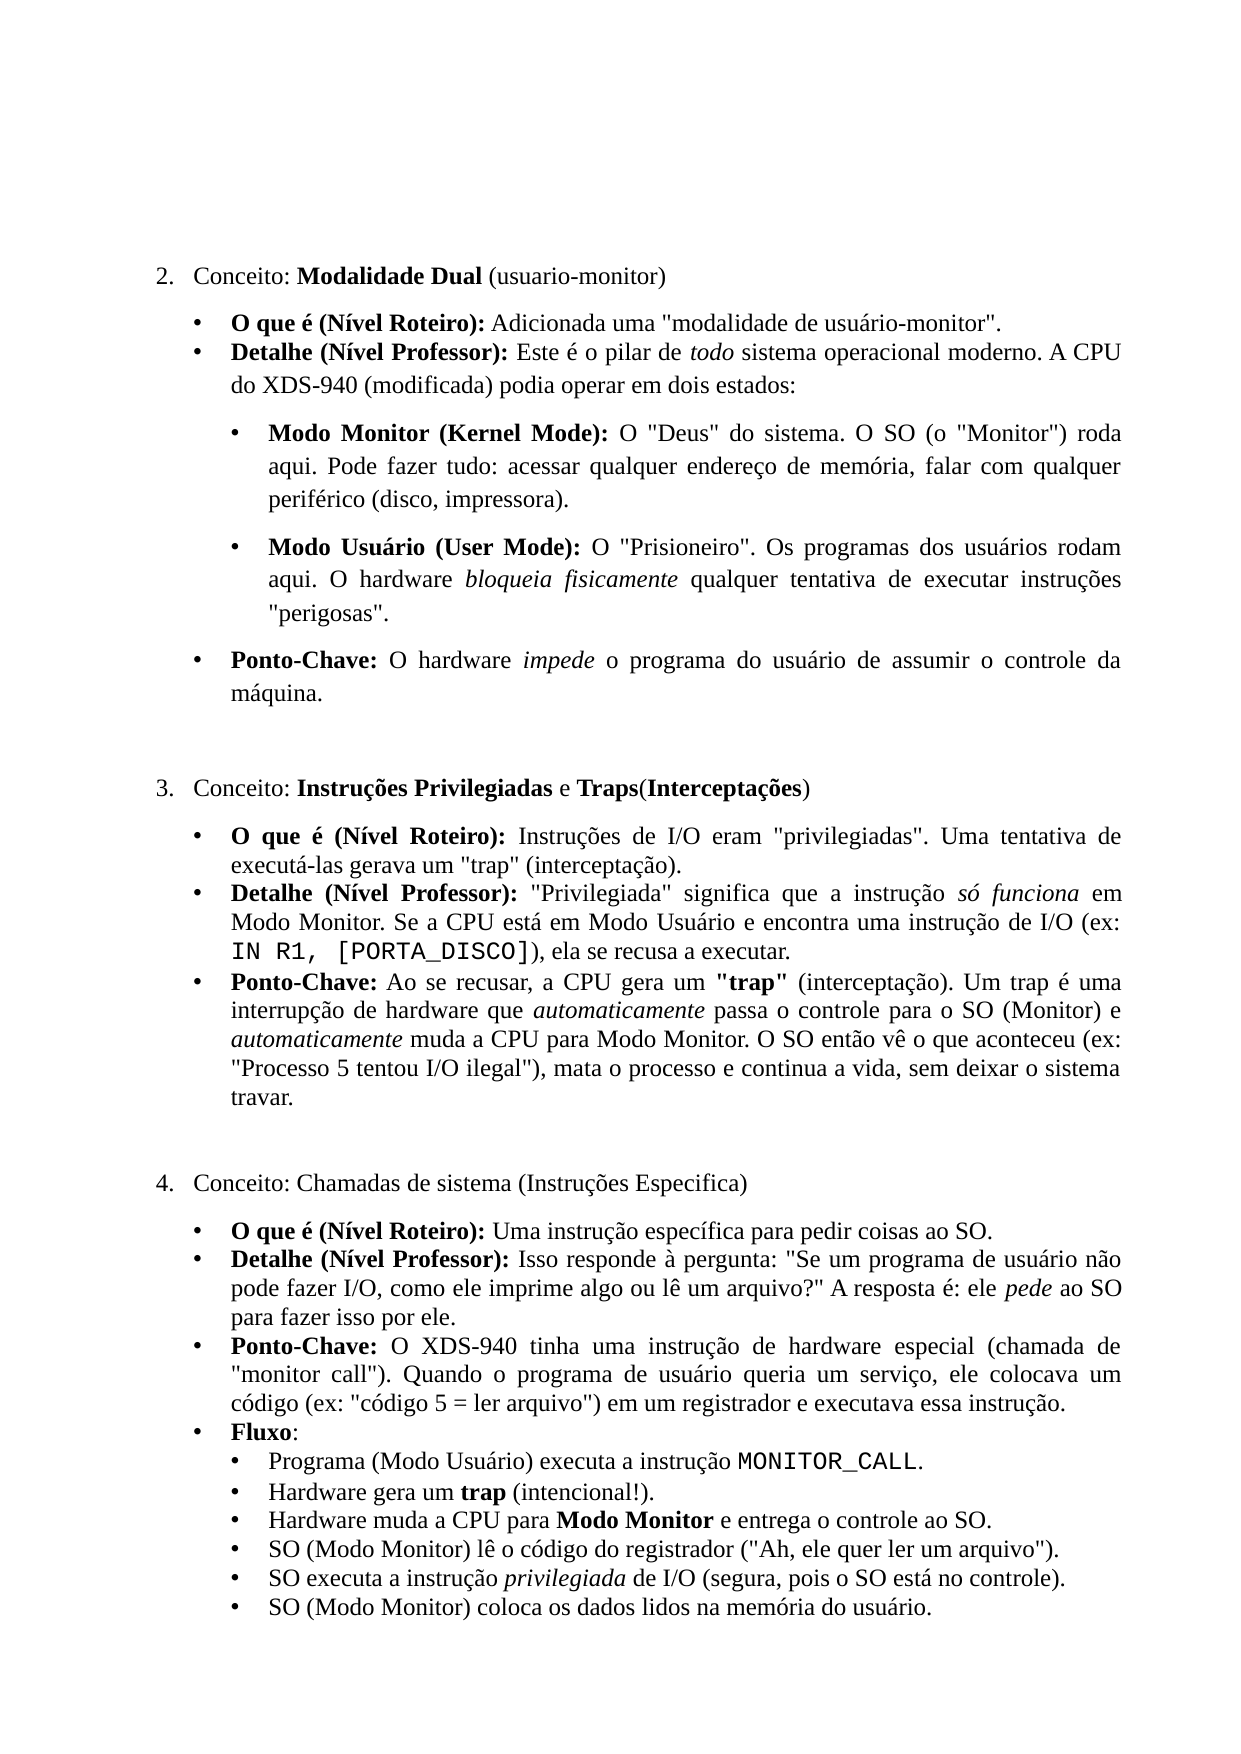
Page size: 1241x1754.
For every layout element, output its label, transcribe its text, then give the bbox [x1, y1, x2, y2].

list Fluxo: [193, 1417, 1122, 1446]
list O que é (Nível Roteiro): Adicionada uma "modalidade de usuário-monitor". [193, 308, 1122, 337]
list Detalhe (Nível Professor): Isso responde à pergunta: "Se um programa de usuário não pode fazer I/O, como ele imprime algo ou lê um arquivo?" A resposta é: ele pede ao SO para fazer isso por ele. [193, 1244, 1122, 1331]
list Hardware muda a CPU para Modo Monitor e entrega o controle ao SO. [231, 1505, 1122, 1534]
list Modo Usuário (User Mode): O "Prisioneiro". Os programas dos usuários rodam aqui. O hardware bloqueia fisicamente qualquer tentativa de executar instruções "perigosas". [231, 532, 1122, 626]
list SO (Modo Monitor) coloca os dados lidos na memória do usuário. [231, 1592, 1122, 1620]
list Detalhe (Nível Professor): Este é o pilar de todo sistema operacional moderno. A CPU do XDS-940 (modificada) podia operar em dois estados: [193, 337, 1122, 399]
list O que é (Nível Roteiro): Uma instrução específica para pedir coisas ao SO. [193, 1216, 1122, 1244]
list Detalhe (Nível Professor): "Privilegiada" significa que a instrução só funciona em Modo Monitor. Se a CPU está em Modo Usuário e encontra uma instrução de I/O (ex: IN R1, [PORTA_DISCO]), ela se recusa a executar. [193, 878, 1122, 967]
list Conceito: Instruções Privilegiadas e Traps(Interceptações) [156, 773, 1122, 802]
list Modo Monitor (Kernel Mode): O "Deus" do sistema. O SO (o "Monitor") roda aqui. Pode fazer tudo: acessar qualquer endereço de memória, falar com qualquer periférico (disco, impressora). [231, 418, 1122, 513]
list Ponto-Chave: O XDS-940 tinha uma instrução de hardware especial (chamada de "monitor call"). Quando o programa de usuário queria um serviço, ele colocava um código (ex: "código 5 = ler arquivo") em um registrador e executava essa instrução. [193, 1331, 1122, 1417]
list Hardware gera um trap (intencional!). [231, 1477, 1122, 1505]
list O que é (Nível Roteiro): Instruções de I/O eram "privilegiadas". Uma tentativa de executá-las gerava um "trap" (interceptação). [193, 821, 1122, 878]
list Programa (Modo Usuário) executa a instrução MONITOR_CALL. [231, 1446, 1122, 1477]
list SO (Modo Monitor) lê o código do registrador ("Ah, ele quer ler um arquivo"). [231, 1534, 1122, 1563]
list Ponto-Chave: Ao se recusar, a CPU gera um "trap" (interceptação). Um trap é uma interrupção de hardware que automaticamente passa o controle para o SO (Monitor) e automaticamente muda a CPU para Modo Monitor. O SO então vê o que aconteceu (ex: "Processo 5 tentou I/O ilegal"), mata o processo e continua a vida, sem deixar o sistema travar. [193, 967, 1122, 1111]
list Ponto-Chave: O hardware impede o programa do usuário de assumir o controle da máquina. [193, 645, 1122, 707]
list SO executa a instrução privilegiada de I/O (segura, pois o SO está no controle). [231, 1563, 1122, 1592]
list Conceito: Modalidade Dual (usuario-monitor) [156, 261, 1122, 290]
list Conceito: Chamadas de sistema (Instruções Especifica) [156, 1168, 1122, 1197]
